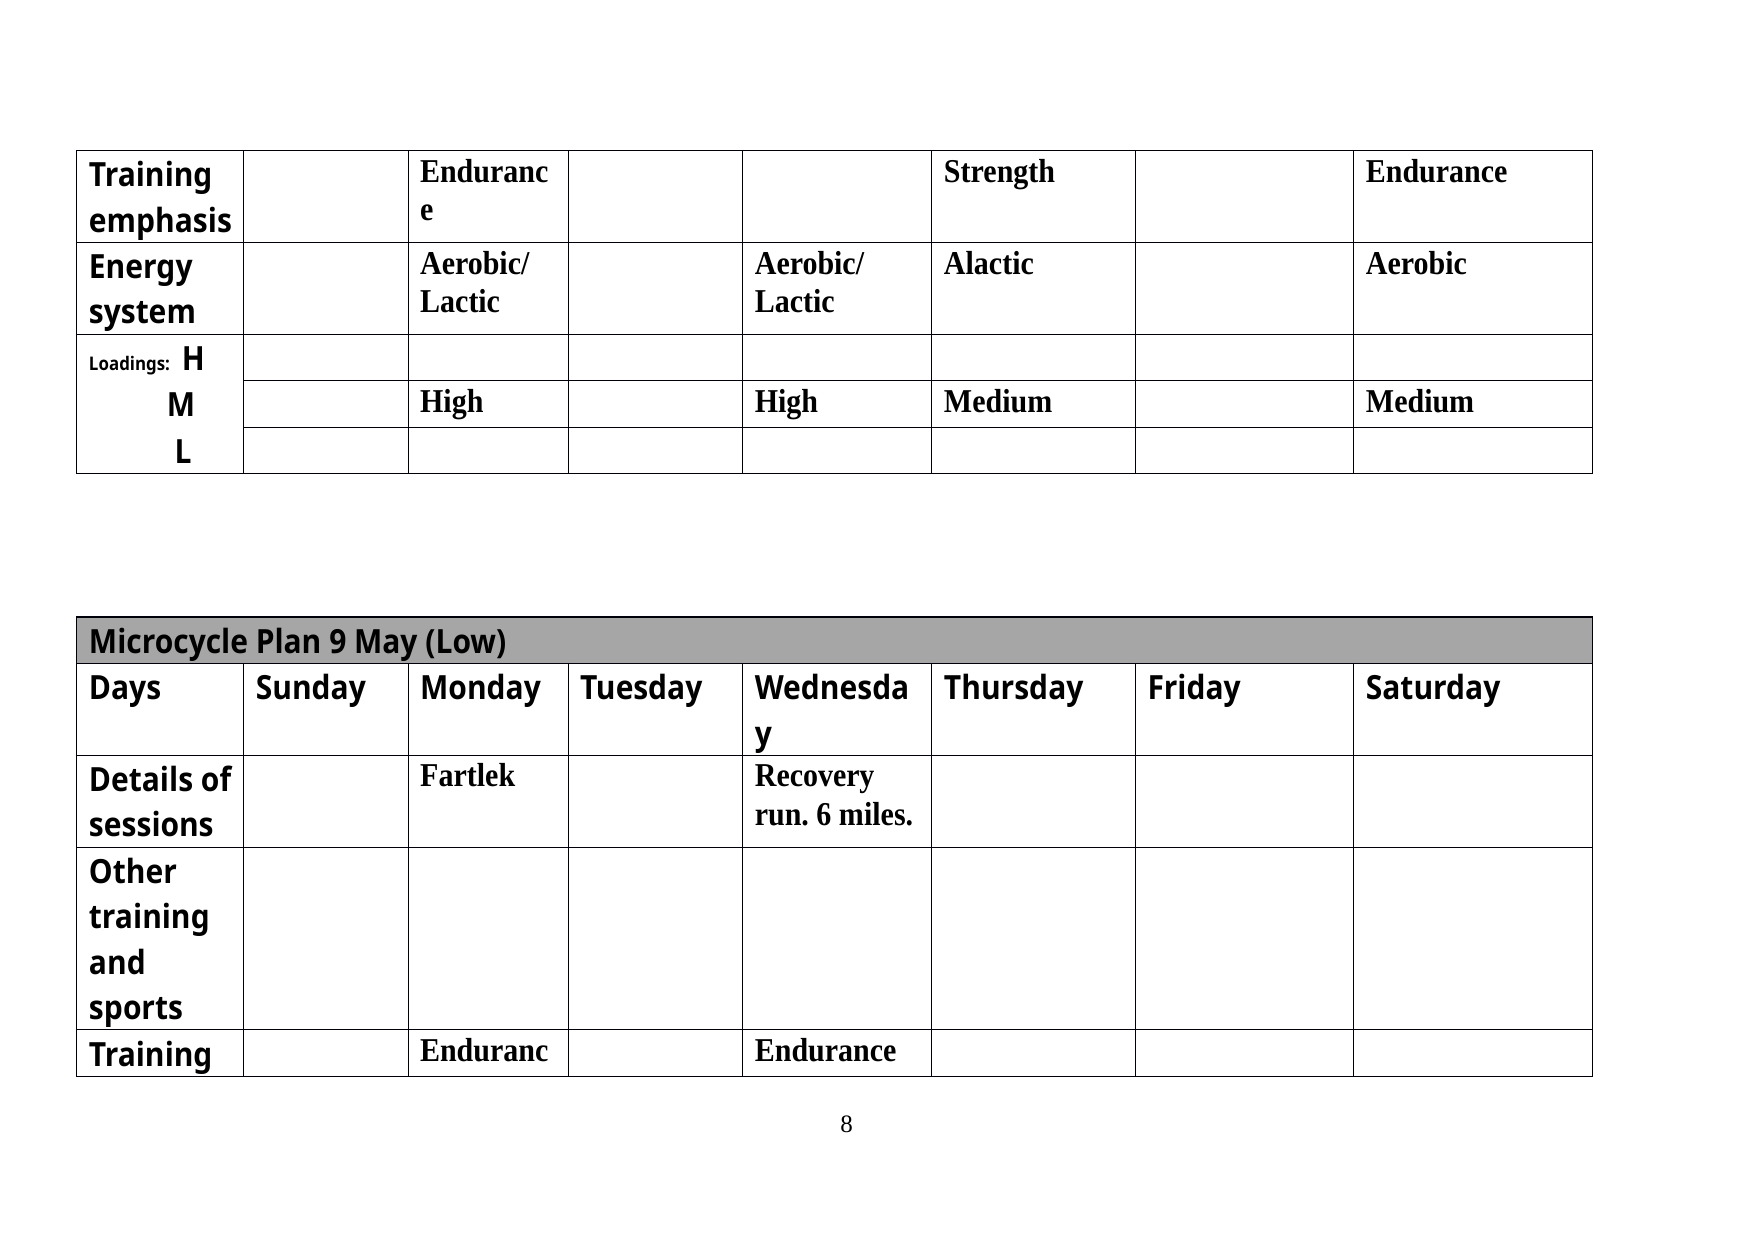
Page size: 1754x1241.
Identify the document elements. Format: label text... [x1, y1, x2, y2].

table_cell High [743, 381, 931, 427]
table_cell Details of sessions [77, 756, 243, 847]
table_cell [569, 1030, 742, 1076]
table_cell Training [77, 1030, 243, 1076]
table_cell Endurance [409, 151, 568, 242]
table_cell M [77, 380, 243, 427]
table_cell [244, 848, 408, 1029]
table_cell Monday [409, 664, 568, 755]
table_cell High [409, 381, 568, 427]
table_cell [1136, 1030, 1353, 1076]
table_cell Recovery run. 6 miles. [743, 756, 931, 847]
table_cell Medium [932, 381, 1135, 427]
table_cell [1354, 428, 1592, 473]
table_cell [1136, 381, 1353, 427]
table_cell Aerobic/Lactic [743, 243, 931, 334]
table_cell Thursday [932, 664, 1135, 755]
table_cell Wednesday [743, 664, 931, 755]
table_cell [1136, 848, 1353, 1029]
table_cell [244, 151, 408, 242]
table_cell [932, 335, 1135, 380]
table_cell Days [77, 664, 243, 755]
table_cell Alactic [932, 243, 1135, 334]
table_cell [244, 243, 408, 334]
table_cell [932, 848, 1135, 1029]
table_cell Endurance [1354, 151, 1592, 242]
table_cell [743, 151, 931, 242]
table_cell [743, 848, 931, 1029]
table_cell [1354, 848, 1592, 1029]
table_cell [932, 1030, 1135, 1076]
table_cell [1136, 756, 1353, 847]
table_cell [1136, 243, 1353, 334]
table_cell [932, 756, 1135, 847]
table_cell Training emphasis [77, 151, 243, 242]
table_cell [569, 243, 742, 334]
table_cell Energy system [77, 243, 243, 334]
table_cell Endurance [743, 1030, 931, 1076]
table_cell Enduranc [409, 1030, 568, 1076]
table_cell Aerobic/Lactic [409, 243, 568, 334]
table_cell Strength [932, 151, 1135, 242]
table_cell [409, 848, 568, 1029]
table_cell [244, 335, 408, 380]
table_cell Medium [1354, 381, 1592, 427]
table_cell [569, 848, 742, 1029]
table_cell [743, 335, 931, 380]
table_cell L [77, 427, 243, 473]
table_cell Other training and sports [77, 848, 243, 1029]
table_cell [569, 335, 742, 380]
table_cell [244, 381, 408, 427]
table_cell Tuesday [569, 664, 742, 755]
table_cell [409, 428, 568, 473]
table_cell [743, 428, 931, 473]
table_cell [1136, 428, 1353, 473]
table_cell [244, 428, 408, 473]
table_cell [1354, 756, 1592, 847]
table_cell [1136, 151, 1353, 242]
table_cell Aerobic [1354, 243, 1592, 334]
table_cell Sunday [244, 664, 408, 755]
table_cell [244, 1030, 408, 1076]
table_cell [569, 151, 742, 242]
table_cell [1354, 1030, 1592, 1076]
table_cell Friday [1136, 664, 1353, 755]
table_cell [569, 381, 742, 427]
table_cell [409, 335, 568, 380]
table_cell [1136, 335, 1353, 380]
table_cell [569, 428, 742, 473]
table_cell Fartlek [409, 756, 568, 847]
table_cell [1354, 335, 1592, 380]
table_cell [932, 428, 1135, 473]
table_cell Saturday [1354, 664, 1592, 755]
table_cell [569, 756, 742, 847]
table_cell Loadings: H [77, 335, 243, 380]
table_cell [244, 756, 408, 847]
table_header Microcycle Plan 9 May (Low) [77, 618, 1592, 663]
